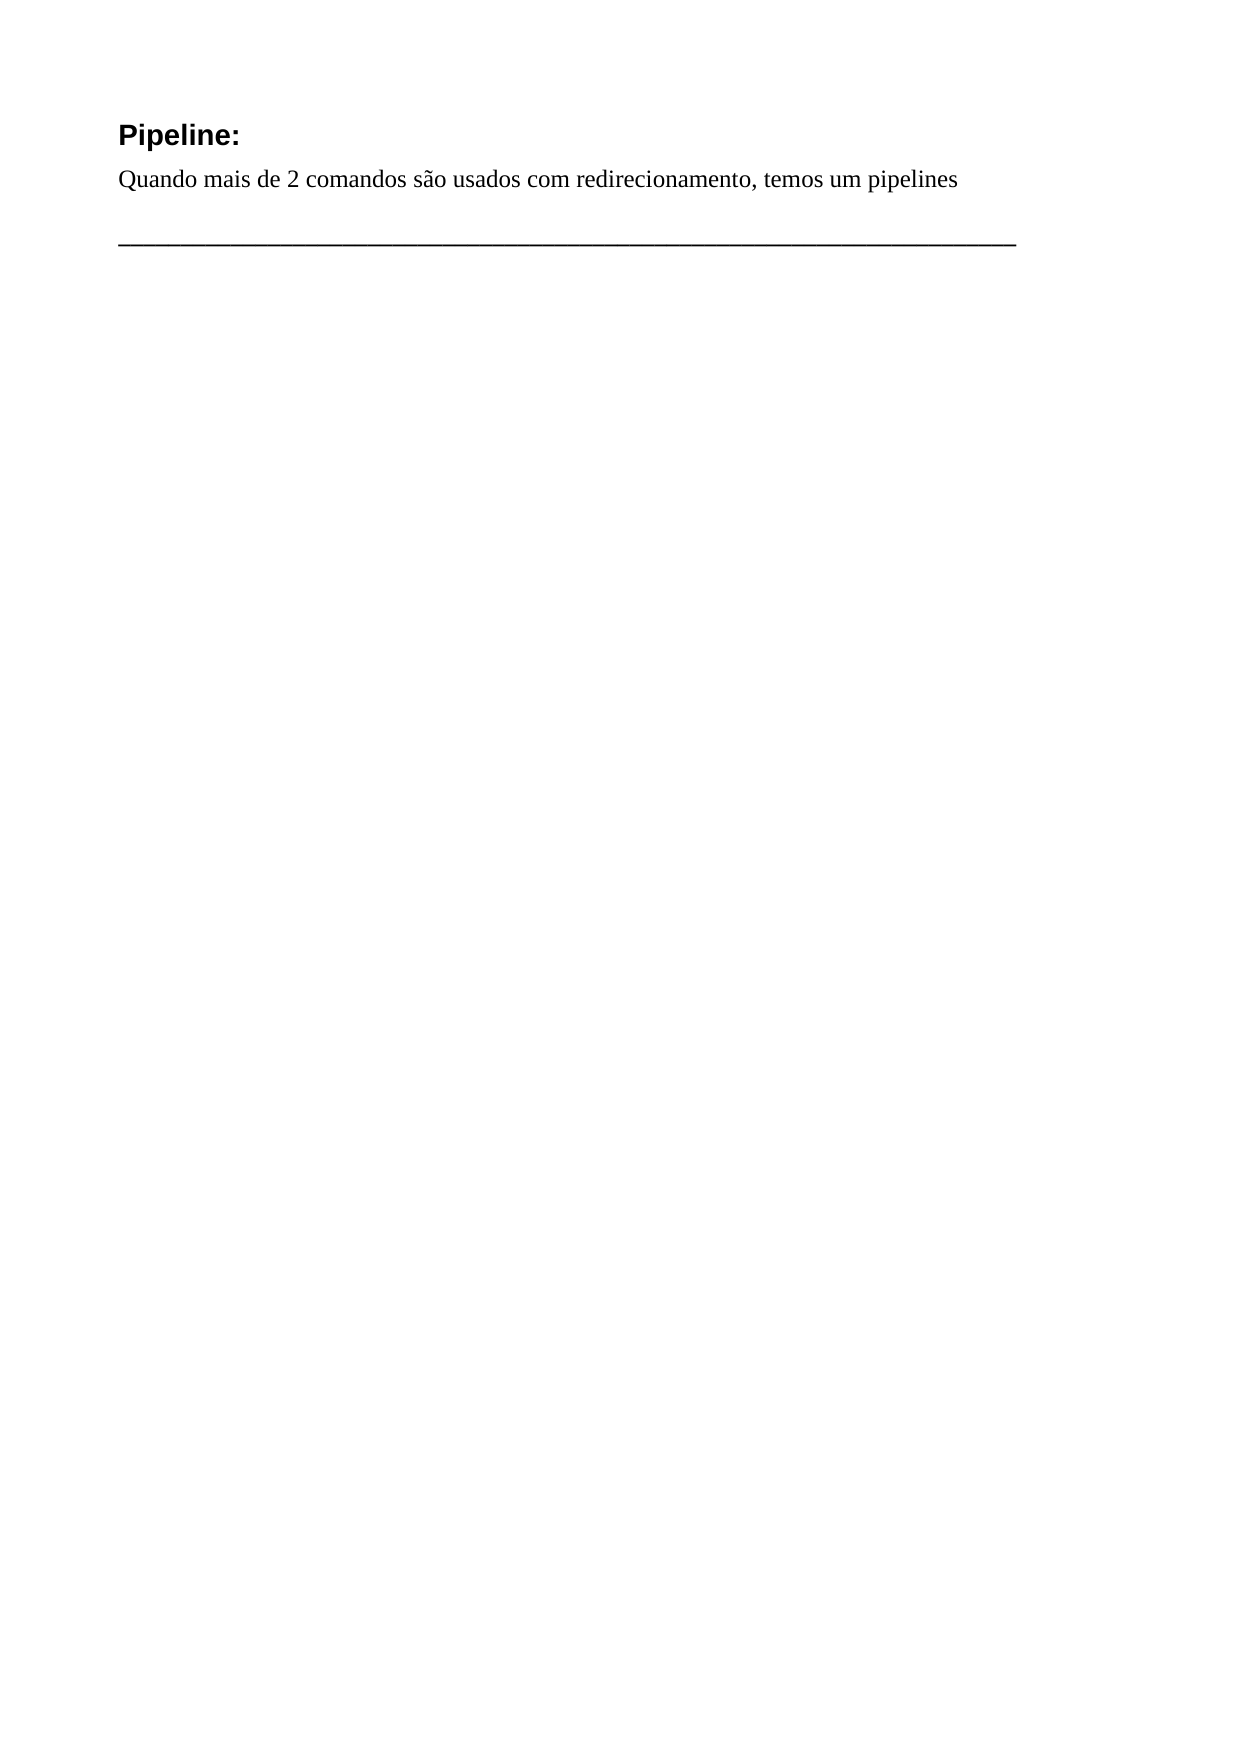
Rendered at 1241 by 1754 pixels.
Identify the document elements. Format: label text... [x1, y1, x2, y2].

text Quando mais de 2 comandos são usados com redirecionamento, temos um pipelines [118, 164, 1122, 193]
text ________________________________________________________________________ [118, 212, 1122, 250]
subtitle Pipeline: [118, 118, 1122, 152]
